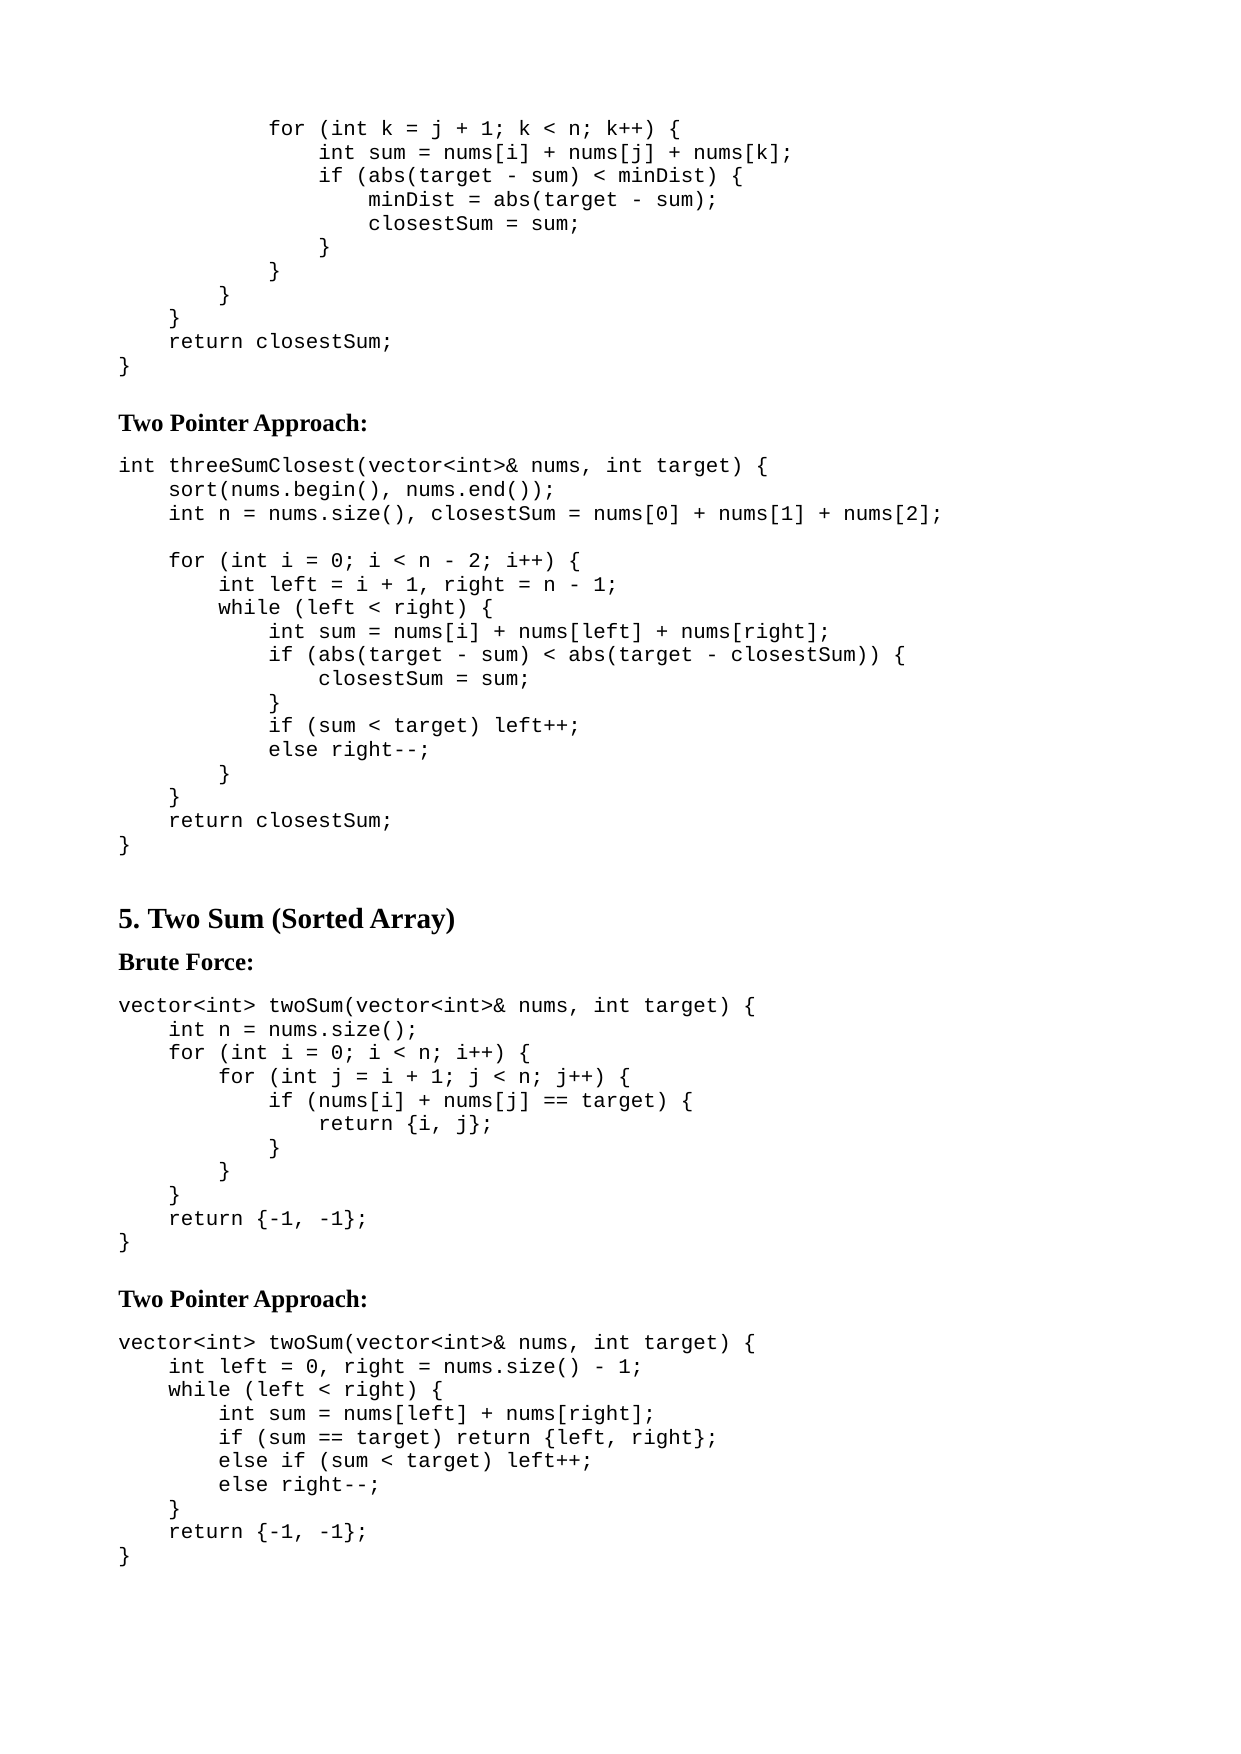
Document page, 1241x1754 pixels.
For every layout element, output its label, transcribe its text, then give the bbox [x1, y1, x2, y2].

text else right--; [118, 1474, 1122, 1498]
text } [118, 1545, 1122, 1569]
text } [118, 1161, 1122, 1184]
text if (sum < target) left++; [118, 715, 1122, 739]
text } [118, 284, 1122, 307]
text int sum = nums[i] + nums[left] + nums[right]; [118, 621, 1122, 644]
text int sum = nums[i] + nums[j] + nums[k]; [118, 142, 1122, 165]
text if (abs(target - sum) < minDist) { [118, 165, 1122, 189]
text } [118, 786, 1122, 810]
text return {i, j}; [118, 1113, 1122, 1137]
text if (sum == target) return {left, right}; [118, 1427, 1122, 1450]
text Brute Force: [118, 947, 1122, 976]
text } [118, 236, 1122, 260]
text for (int j = i + 1; j < n; j++) { [118, 1066, 1122, 1089]
text else if (sum < target) left++; [118, 1450, 1122, 1474]
text closestSum = sum; [118, 213, 1122, 236]
text for (int i = 0; i < n - 2; i++) { [118, 550, 1122, 573]
text } [118, 1184, 1122, 1208]
text int n = nums.size(), closestSum = nums[0] + nums[1] + nums[2]; [118, 503, 1122, 526]
text minDist = abs(target - sum); [118, 189, 1122, 213]
text if (nums[i] + nums[j] == target) { [118, 1089, 1122, 1113]
text } [118, 260, 1122, 284]
text else right--; [118, 739, 1122, 763]
text int left = 0, right = nums.size() - 1; [118, 1356, 1122, 1379]
text } [118, 1231, 1122, 1255]
text for (int i = 0; i < n; i++) { [118, 1042, 1122, 1066]
text while (left < right) { [118, 597, 1122, 621]
subtitle 5. Two Sum (Sorted Array) [118, 901, 1122, 935]
text int sum = nums[left] + nums[right]; [118, 1403, 1122, 1427]
text } [118, 307, 1122, 331]
text return closestSum; [118, 810, 1122, 834]
text } [118, 1498, 1122, 1521]
text vector<int> twoSum(vector<int>& nums, int target) { [118, 1332, 1122, 1356]
text } [118, 354, 1122, 378]
text } [118, 1137, 1122, 1161]
text int threeSumClosest(vector<int>& nums, int target) { [118, 455, 1122, 479]
text sort(nums.begin(), nums.end()); [118, 479, 1122, 503]
text vector<int> twoSum(vector<int>& nums, int target) { [118, 995, 1122, 1019]
text for (int k = j + 1; k < n; k++) { [118, 118, 1122, 142]
text if (abs(target - sum) < abs(target - closestSum)) { [118, 644, 1122, 668]
text Two Pointer Approach: [118, 408, 1122, 436]
text Two Pointer Approach: [118, 1284, 1122, 1313]
text int n = nums.size(); [118, 1019, 1122, 1042]
text } [118, 763, 1122, 786]
text int left = i + 1, right = n - 1; [118, 573, 1122, 597]
text } [118, 692, 1122, 715]
text closestSum = sum; [118, 668, 1122, 692]
text return {-1, -1}; [118, 1208, 1122, 1231]
text return {-1, -1}; [118, 1521, 1122, 1545]
text while (left < right) { [118, 1379, 1122, 1403]
text return closestSum; [118, 331, 1122, 354]
text } [118, 834, 1122, 857]
